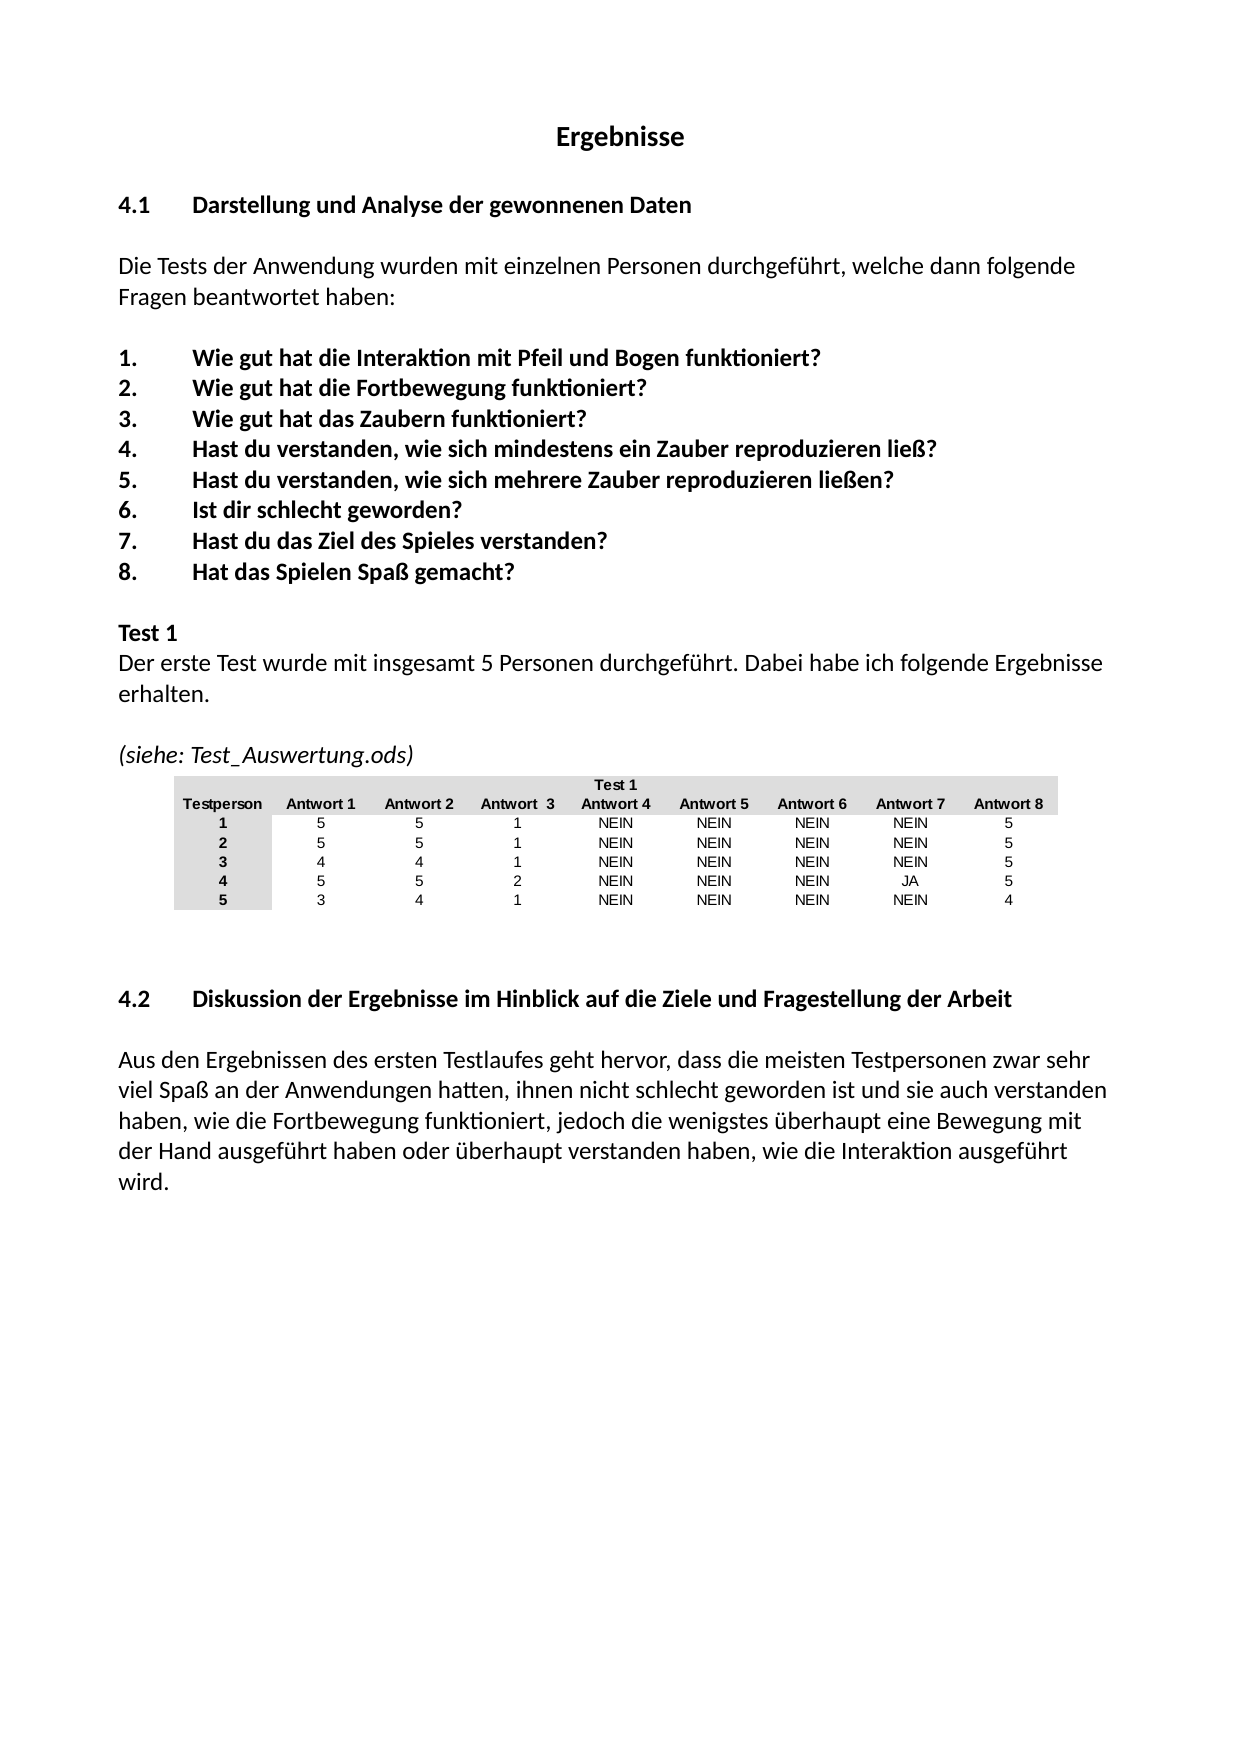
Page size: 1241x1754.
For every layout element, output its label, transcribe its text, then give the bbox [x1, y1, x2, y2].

text Die Tests der Anwendung wurden mit einzelnen Personen durchgeführt, welche dann folgende Fragen beantwortet haben: [118, 250, 1122, 342]
text Test 1 [118, 617, 1122, 647]
text 8. Hat das Spielen Spaß gemacht? [118, 556, 1122, 617]
text 4.1 Darstellung und Analyse der gewonnenen Daten [118, 189, 1122, 220]
text Aus den Ergebnissen des ersten Testlaufes geht hervor, dass die meisten Testpersonen zwar sehr viel Spaß an der Anwendungen hatten, ihnen nicht schlecht geworden ist und sie auch verstanden haben, wie die Fortbewegung funktioniert, jedoch die wenigstes überhaupt eine Bewegung mit der Hand ausgeführt haben oder überhaupt verstanden haben, wie die Interaktion ausgeführt wird. [118, 1044, 1122, 1197]
text 5. Hast du verstanden, wie sich mehrere Zauber reproduzieren ließen? [118, 464, 1122, 494]
text 4.2 Diskussion der Ergebnisse im Hinblick auf die Ziele und Fragestellung der Arbeit [118, 983, 1122, 1013]
text 1. Wie gut hat die Interaktion mit Pfeil und Bogen funktioniert? 2. Wie gut hat die Fortbewegung funktioniert? 3. Wie gut hat das Zaubern funktioniert? 4. Hast du verstanden, wie sich mindestens ein Zauber reproduzieren ließ? [118, 342, 1122, 464]
text Ergebnisse [118, 118, 1122, 154]
text Der erste Test wurde mit insgesamt 5 Personen durchgeführt. Dabei habe ich folgende Ergebnisse erhalten. (siehe: Test_Auswertung.ods) [118, 647, 1122, 769]
text 7. Hast du das Ziel des Spieles verstanden? [118, 525, 1122, 556]
text 6. Ist dir schlecht geworden? [118, 494, 1122, 525]
